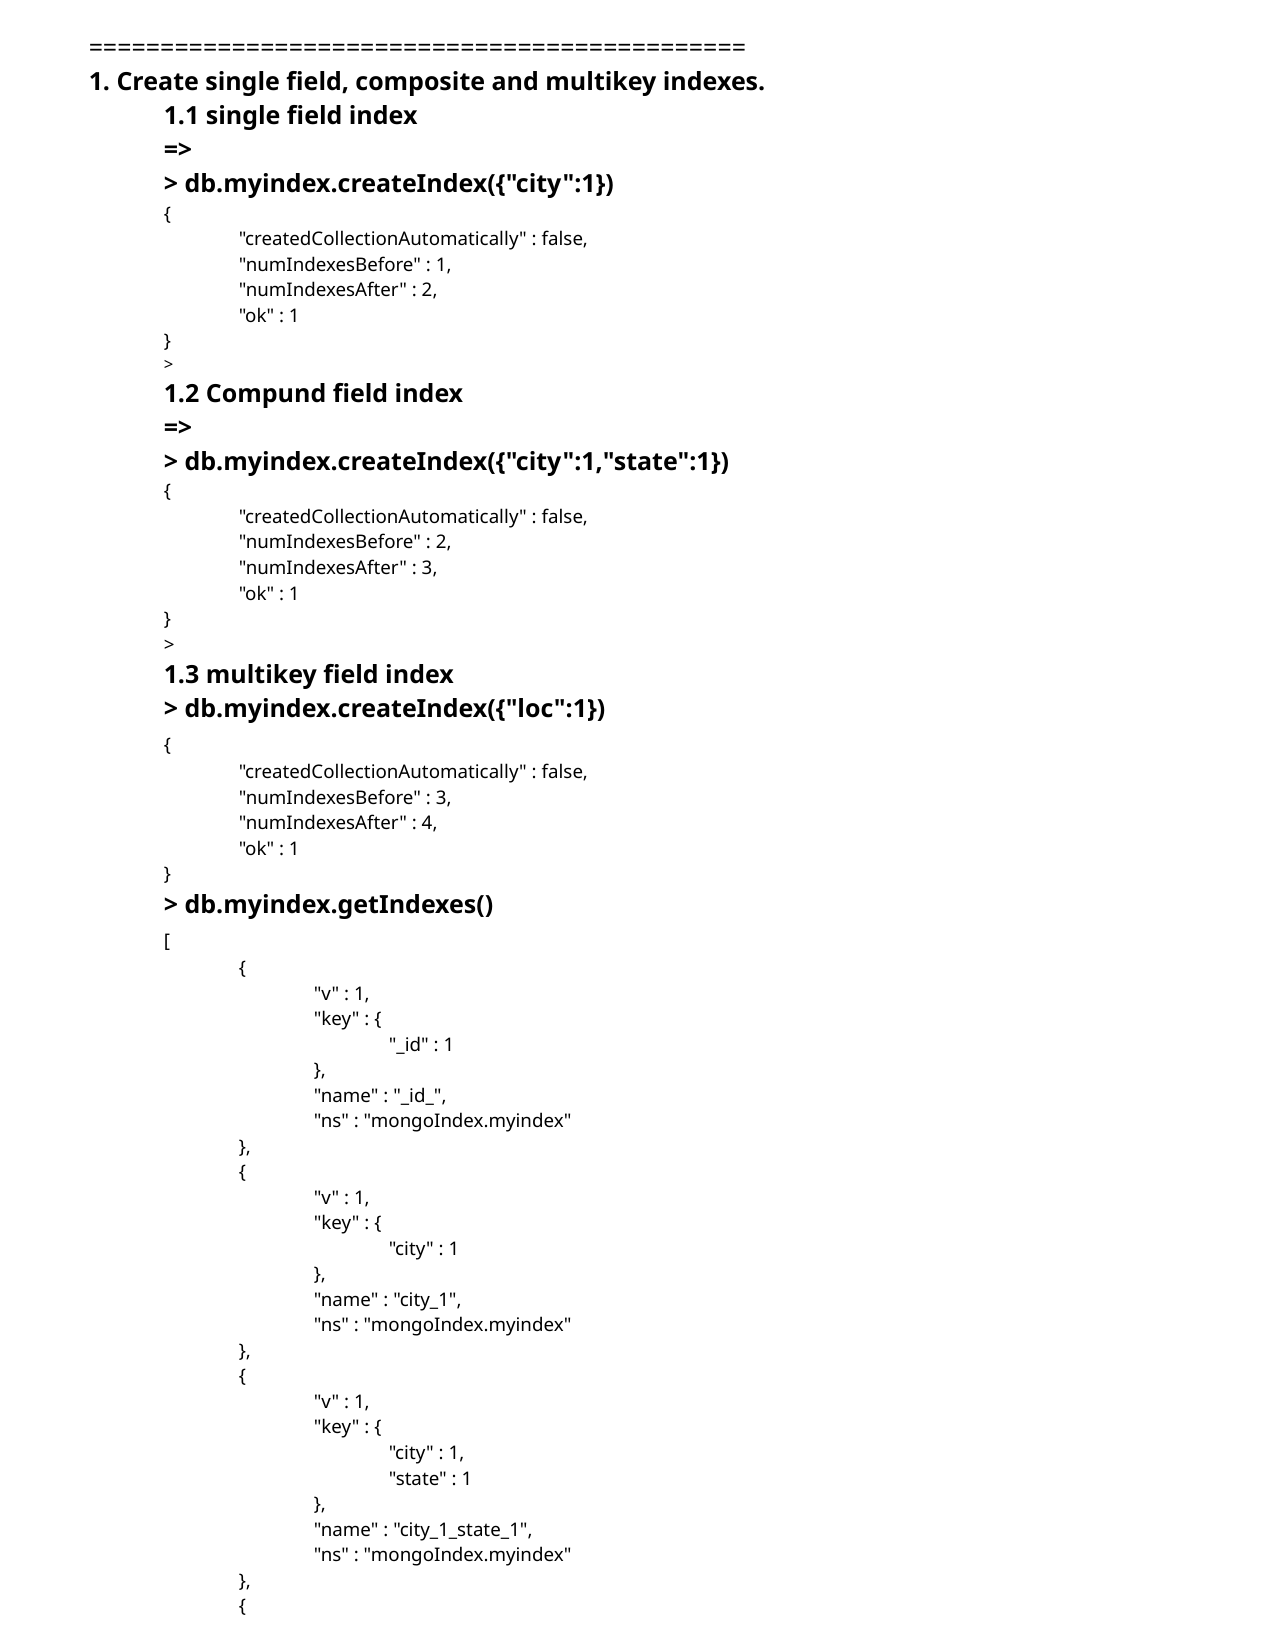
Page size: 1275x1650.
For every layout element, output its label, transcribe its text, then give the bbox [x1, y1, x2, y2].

text "state" : 1 [88, 1465, 1246, 1490]
text 1.2 Compund field index [88, 376, 1246, 410]
text "ns" : "mongoIndex.myindex" [88, 1312, 1246, 1337]
text > [88, 631, 1246, 656]
text "ok" : 1 [88, 302, 1246, 327]
text "name" : "city_1", [88, 1286, 1246, 1312]
text => [88, 410, 1246, 444]
text } [88, 861, 1246, 886]
text { [88, 1592, 1246, 1618]
text "createdCollectionAutomatically" : false, [88, 225, 1246, 251]
text "ok" : 1 [88, 835, 1246, 861]
text }, [88, 1337, 1246, 1363]
text 1.1 single field index [88, 98, 1246, 132]
text "ok" : 1 [88, 580, 1246, 605]
text "ns" : "mongoIndex.myindex" [88, 1107, 1246, 1133]
text }, [88, 1261, 1246, 1286]
text 1. Create single field, composite and multikey indexes. [88, 63, 1246, 98]
text } [88, 605, 1246, 631]
text } [88, 327, 1246, 353]
text 1.3 multikey field index [88, 656, 1246, 691]
text ============================================== [88, 29, 1246, 63]
text > db.myindex.createIndex({"loc":1}) [88, 691, 1246, 724]
text "v" : 1, [88, 1184, 1246, 1209]
text "v" : 1, [88, 980, 1246, 1005]
text "name" : "city_1_state_1", [88, 1516, 1246, 1541]
text [ [88, 920, 1246, 954]
text "key" : { [88, 1414, 1246, 1439]
text { [88, 1158, 1246, 1184]
text "createdCollectionAutomatically" : false, [88, 759, 1246, 784]
text "city" : 1 [88, 1235, 1246, 1261]
text "numIndexesAfter" : 3, [88, 554, 1246, 580]
text "numIndexesAfter" : 2, [88, 276, 1246, 302]
text "ns" : "mongoIndex.myindex" [88, 1541, 1246, 1567]
text }, [88, 1567, 1246, 1592]
text "key" : { [88, 1005, 1246, 1031]
text "numIndexesBefore" : 3, [88, 784, 1246, 810]
text "numIndexesBefore" : 2, [88, 529, 1246, 554]
text "numIndexesAfter" : 4, [88, 810, 1246, 835]
text > [88, 353, 1246, 376]
text > db.myindex.getIndexes() [88, 886, 1246, 920]
text { [88, 954, 1246, 980]
text "v" : 1, [88, 1388, 1246, 1414]
text { [88, 1363, 1246, 1388]
text > db.myindex.createIndex({"city":1,"state":1}) [88, 444, 1246, 478]
text { [88, 200, 1246, 225]
text "_id" : 1 [88, 1031, 1246, 1056]
text "key" : { [88, 1209, 1246, 1235]
text "name" : "_id_", [88, 1082, 1246, 1107]
text }, [88, 1133, 1246, 1158]
text { [88, 478, 1246, 503]
text "createdCollectionAutomatically" : false, [88, 503, 1246, 529]
text }, [88, 1056, 1246, 1082]
text => [88, 132, 1246, 166]
text }, [88, 1490, 1246, 1516]
text { [88, 724, 1246, 759]
text > db.myindex.createIndex({"city":1}) [88, 166, 1246, 200]
text "numIndexesBefore" : 1, [88, 251, 1246, 276]
text "city" : 1, [88, 1439, 1246, 1465]
